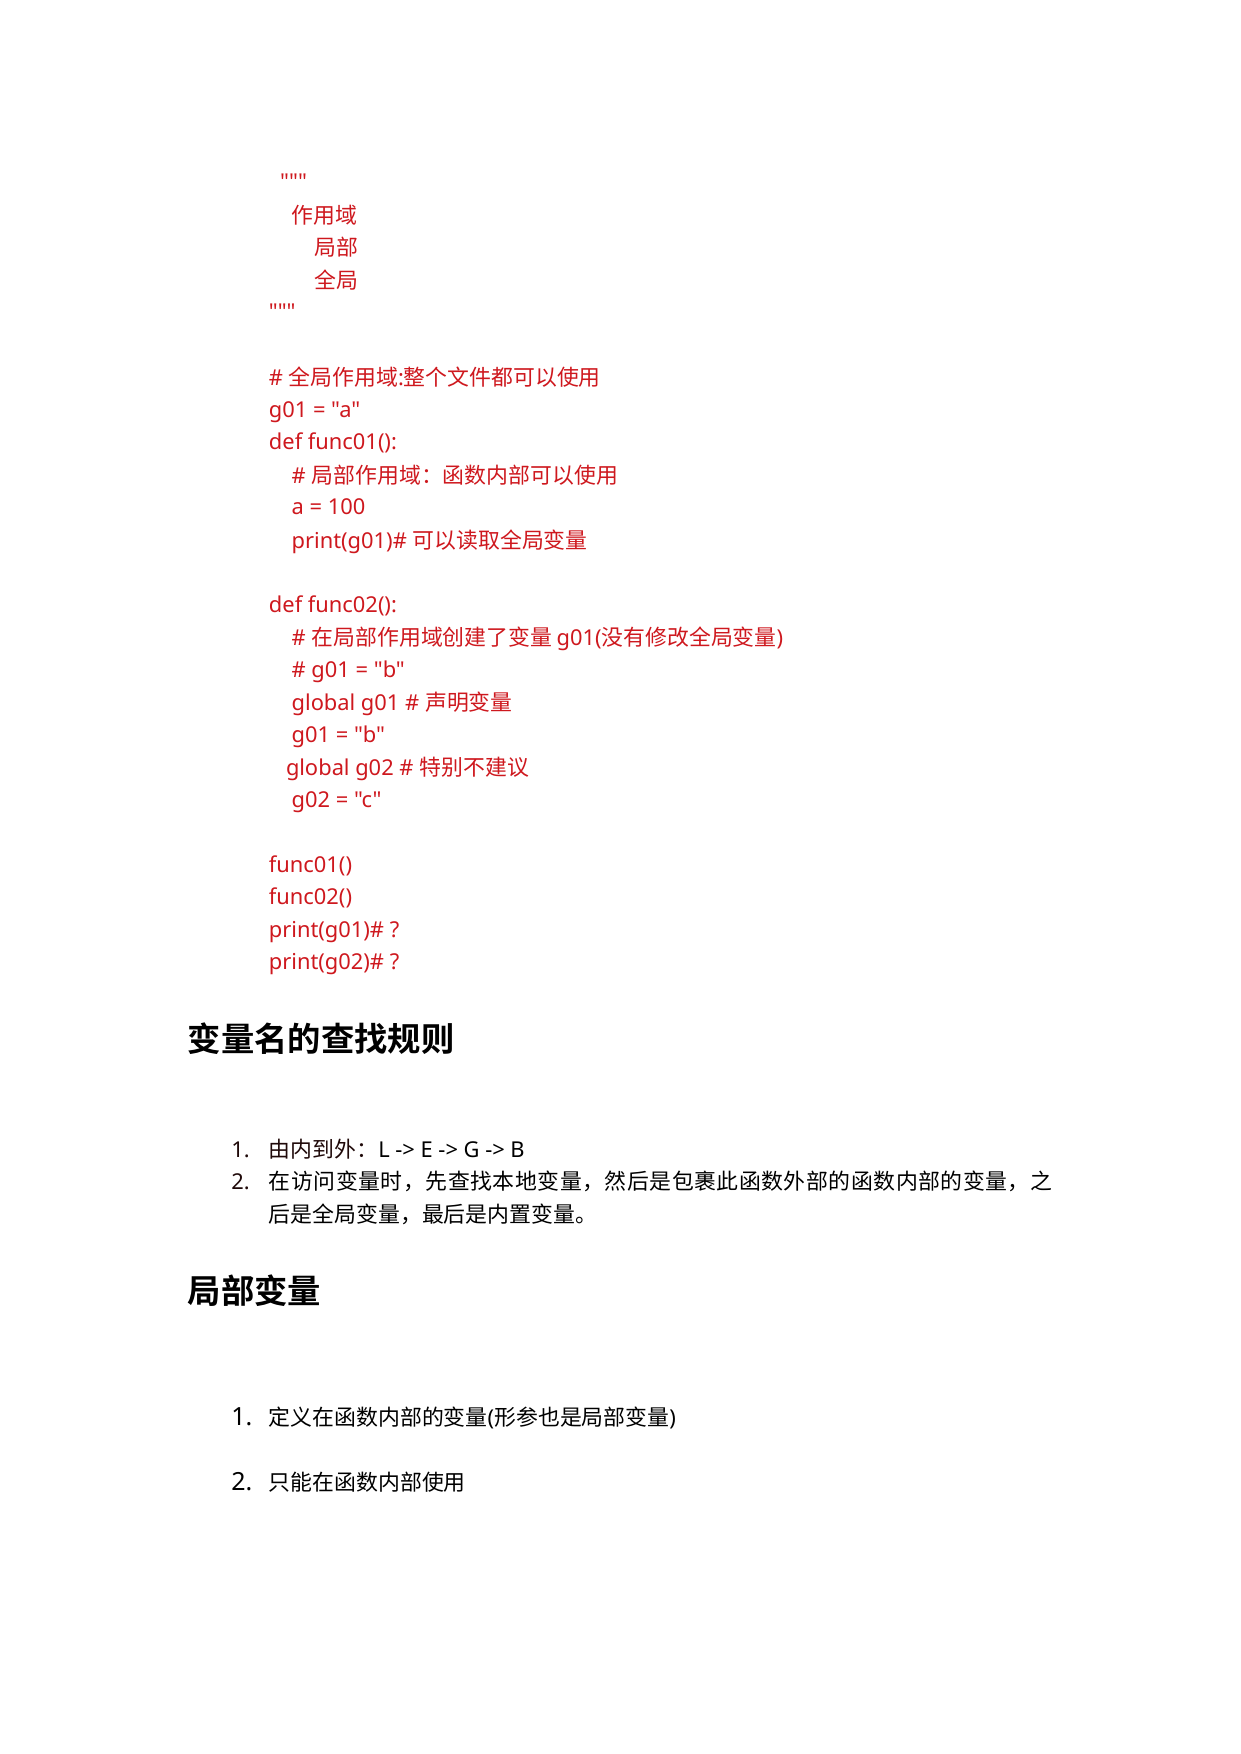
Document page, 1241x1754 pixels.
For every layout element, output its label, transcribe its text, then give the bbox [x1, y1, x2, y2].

list 在访问变量时，先查找本地变量，然后是包裹此函数外部的函数内部的变量，之后是全局变量，最后是内置变量。 [231, 1164, 1053, 1229]
list def func01(): [231, 425, 1053, 457]
subtitle 变量名的查找规则 [187, 1004, 1053, 1069]
list # 在局部作用域创建了变量g01(没有修改全局变量) [231, 620, 1053, 652]
list g01 = "a" [231, 392, 1053, 425]
list print(g01)# ? [231, 912, 1053, 945]
list # 局部作用域：函数内部可以使用 [231, 457, 1053, 490]
list func01() [231, 847, 1053, 880]
list """ [231, 165, 1053, 197]
list 由内到外：L -> E -> G -> B [231, 1132, 1053, 1164]
list 全局 [231, 262, 1053, 295]
list # 全局作用域:整个文件都可以使用 [231, 360, 1053, 392]
list # g01 = "b" [231, 652, 1053, 685]
list func02() [231, 880, 1053, 912]
list g02 = "c" [231, 782, 1053, 815]
list """ [231, 295, 1053, 327]
list 只能在函数内部使用 [231, 1448, 1053, 1513]
list 作用域 [231, 197, 1053, 230]
list 定义在函数内部的变量(形参也是局部变量) [231, 1383, 1053, 1448]
list global g01 # 声明变量 [231, 685, 1053, 717]
list print(g01)# 可以读取全局变量 [231, 522, 1053, 555]
list g01 = "b" [231, 717, 1053, 750]
list 局部 [231, 230, 1053, 262]
list global g02 # 特别不建议 [231, 750, 1053, 782]
list print(g02)# ? [231, 945, 1053, 977]
list def func02(): [231, 587, 1053, 620]
subtitle 局部变量 [187, 1256, 1053, 1321]
list a = 100 [231, 490, 1053, 522]
